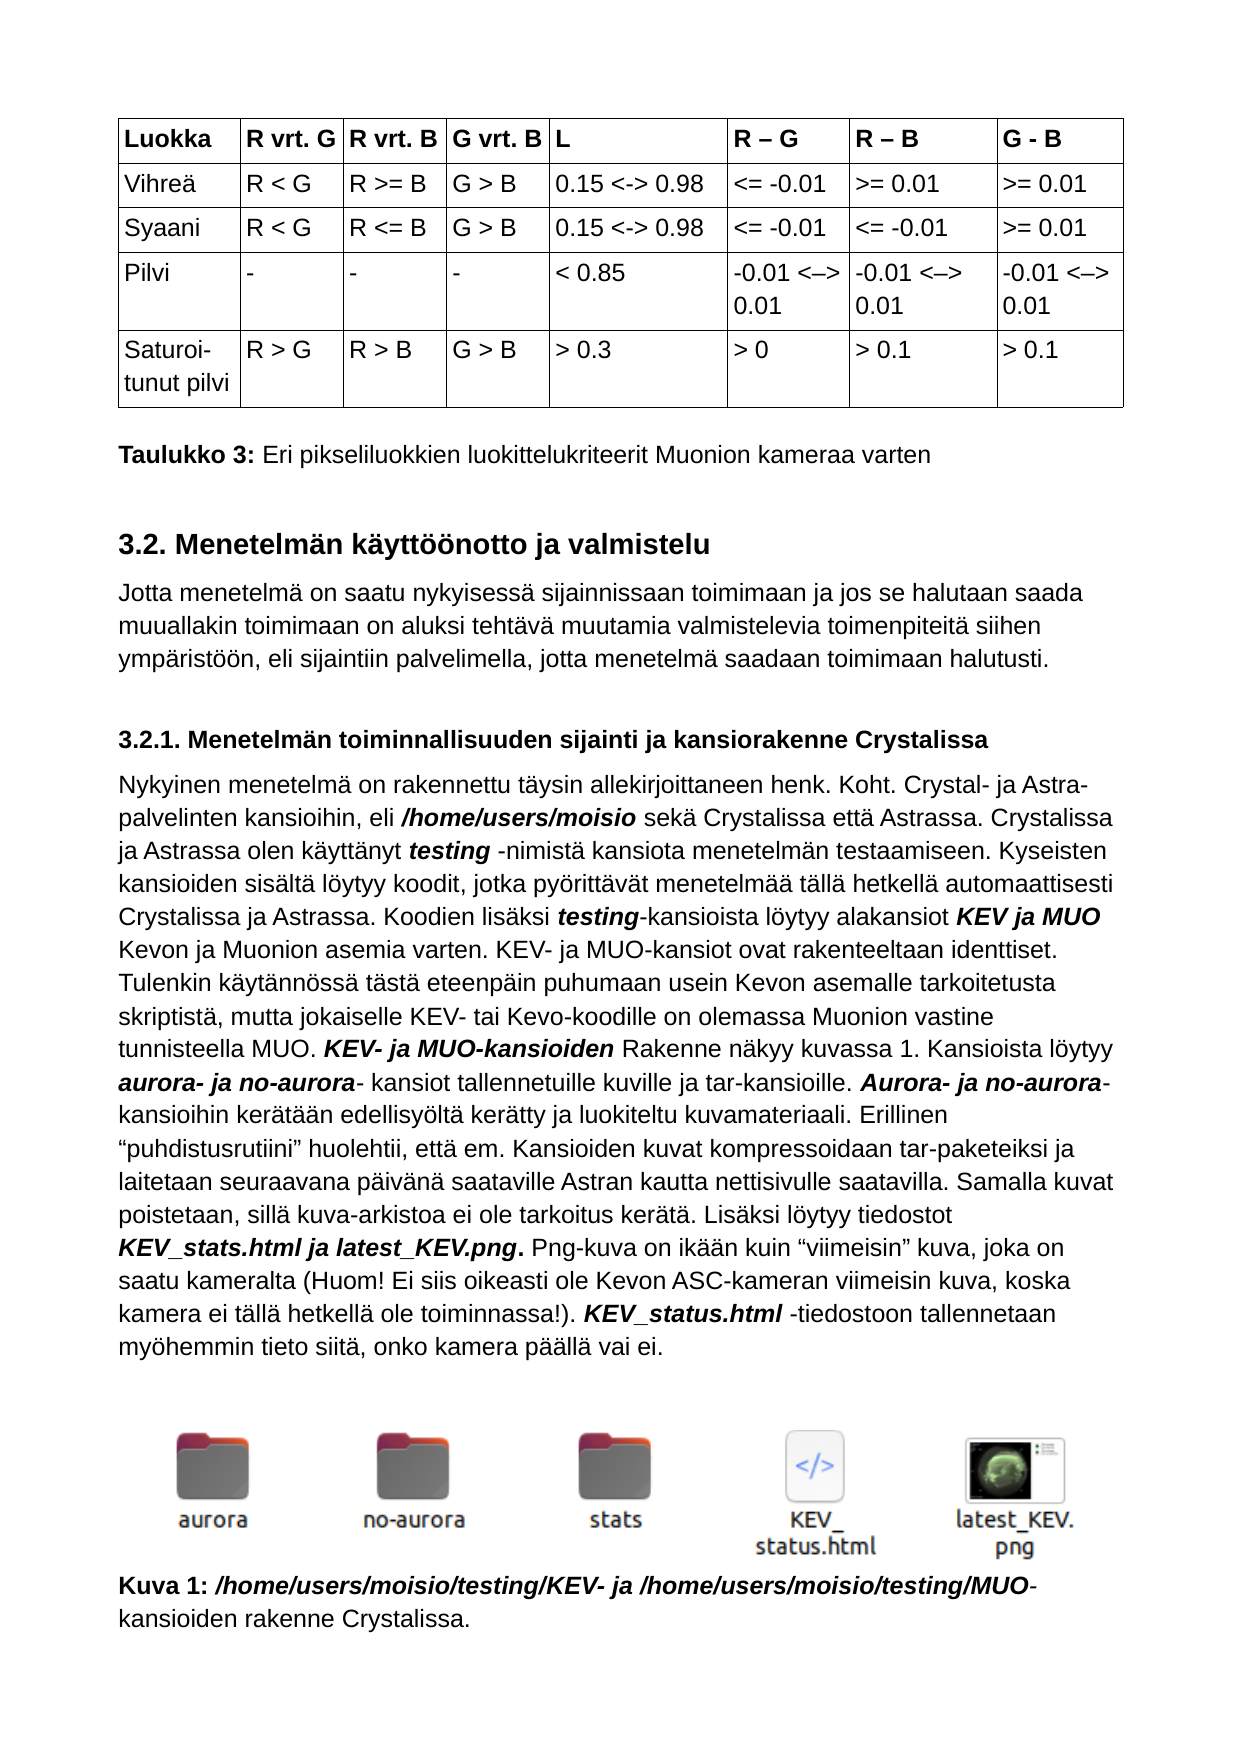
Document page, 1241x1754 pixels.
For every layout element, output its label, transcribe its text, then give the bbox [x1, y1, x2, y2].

text Jotta menetelmä on saatu nykyisessä sijainnissaan toimimaan ja jos se halutaan saada muuallakin toimimaan on aluksi tehtävä muutamia valmistelevia toimenpiteitä siihen ympäristöön, eli sijaintiin palvelimella, jotta menetelmä saadaan toimimaan halutusti. [118, 578, 1122, 673]
table_cell -0.01 <–> 0.01 [850, 253, 997, 329]
table_header G - B [998, 119, 1123, 163]
subtitle 3.2.1. Menetelmän toiminnallisuuden sijainti ja kansiorakenne Crystalissa [118, 725, 1122, 753]
table_cell R > G [241, 331, 343, 407]
table_cell >= 0.01 [998, 164, 1123, 207]
table_cell >= 0.01 [998, 208, 1123, 252]
table_cell < 0.85 [550, 253, 727, 329]
subtitle 3.2. Menetelmän käyttöönotto ja valmistelu [118, 527, 1122, 561]
table_cell -0.01 <–> 0.01 [728, 253, 849, 329]
table_cell Saturoi-tunut pilvi [119, 331, 240, 407]
table_cell G > B [447, 164, 549, 207]
table_cell R >= B [344, 164, 446, 207]
table_cell > 0.3 [550, 331, 727, 407]
table_cell - [241, 253, 343, 329]
table_header R vrt. B [344, 119, 446, 163]
table_cell 0.15 <-> 0.98 [550, 164, 727, 207]
table_cell > 0 [728, 331, 849, 407]
table_header Luokka [119, 119, 240, 163]
table_cell - [344, 253, 446, 329]
table_cell > 0.1 [850, 331, 997, 407]
table_cell > 0.1 [998, 331, 1123, 407]
table_cell - [447, 253, 549, 329]
table_cell <= -0.01 [850, 208, 997, 252]
table_cell G > B [447, 331, 549, 407]
text Kuva 1: /home/users/moisio/testing/KEV- ja /home/users/moisio/testing/MUO-kansioiden rakenne Crystalissa. [118, 1431, 1122, 1633]
table_header L [550, 119, 727, 163]
table_cell <= -0.01 [728, 208, 849, 252]
table_cell R < G [241, 164, 343, 207]
table_cell 0.15 <-> 0.98 [550, 208, 727, 252]
table_cell G > B [447, 208, 549, 252]
text Nykyinen menetelmä on rakennettu täysin allekirjoittaneen henk. Koht. Crystal- ja Astra-palvelinten kansioihin, eli /home/users/moisio sekä Crystalissa että Astrassa. Crystalissa ja Astrassa olen käyttänyt testing -nimistä kansiota menetelmän testaamiseen. Kyseisten kansioiden sisältä löytyy koodit, jotka pyörittävät menetelmää tällä hetkellä automaattisesti Crystalissa ja Astrassa. Koodien lisäksi testing-kansioista löytyy alakansiot KEV ja MUO Kevon ja Muonion asemia varten. KEV- ja MUO-kansiot ovat rakenteeltaan identtiset. Tulenkin käytännössä tästä eteenpäin puhumaan usein Kevon asemalle tarkoitetusta skriptistä, mutta jokaiselle KEV- tai Kevo-koodille on olemassa Muonion vastine tunnisteella MUO. KEV- ja MUO-kansioiden Rakenne näkyy kuvassa 1. Kansioista löytyy aurora- ja no-aurora- kansiot tallennetuille kuville ja tar-kansioille. Aurora- ja no-aurora-kansioihin kerätään edellisyöltä kerätty ja luokiteltu kuvamateriaali. Erillinen “puhdistusrutiini” huolehtii, että em. Kansioiden kuvat kompressoidaan tar-paketeiksi ja laitetaan seuraavana päivänä saataville Astran kautta nettisivulle saatavilla. Samalla kuvat poistetaan, sillä kuva-arkistoa ei ole tarkoitus kerätä. Lisäksi löytyy tiedostot KEV_stats.html ja latest_KEV.png. Png-kuva on ikään kuin “viimeisin” kuva, joka on saatu kameralta (Huom! Ei siis oikeasti ole Kevon ASC-kameran viimeisin kuva, koska kamera ei tällä hetkellä ole toiminnassa!). KEV_status.html -tiedostoon tallennetaan myöhemmin tieto siitä, onko kamera päällä vai ei. [118, 770, 1122, 1360]
table_header G vrt. B [447, 119, 549, 163]
table_cell <= -0.01 [728, 164, 849, 207]
table_header R – B [850, 119, 997, 163]
table_cell R < G [241, 208, 343, 252]
table_cell >= 0.01 [850, 164, 997, 207]
table_header R – G [728, 119, 849, 163]
picture [152, 1430, 1089, 1572]
table_cell R <= B [344, 208, 446, 252]
table_cell Pilvi [119, 253, 240, 329]
text Taulukko 3: Eri pikseliluokkien luokittelukriteerit Muonion kameraa varten [118, 440, 1122, 469]
table_cell R > B [344, 331, 446, 407]
table_header R vrt. G [241, 119, 343, 163]
table_cell -0.01 <–> 0.01 [998, 253, 1123, 329]
table_cell Vihreä [119, 164, 240, 207]
table_cell Syaani [119, 208, 240, 252]
